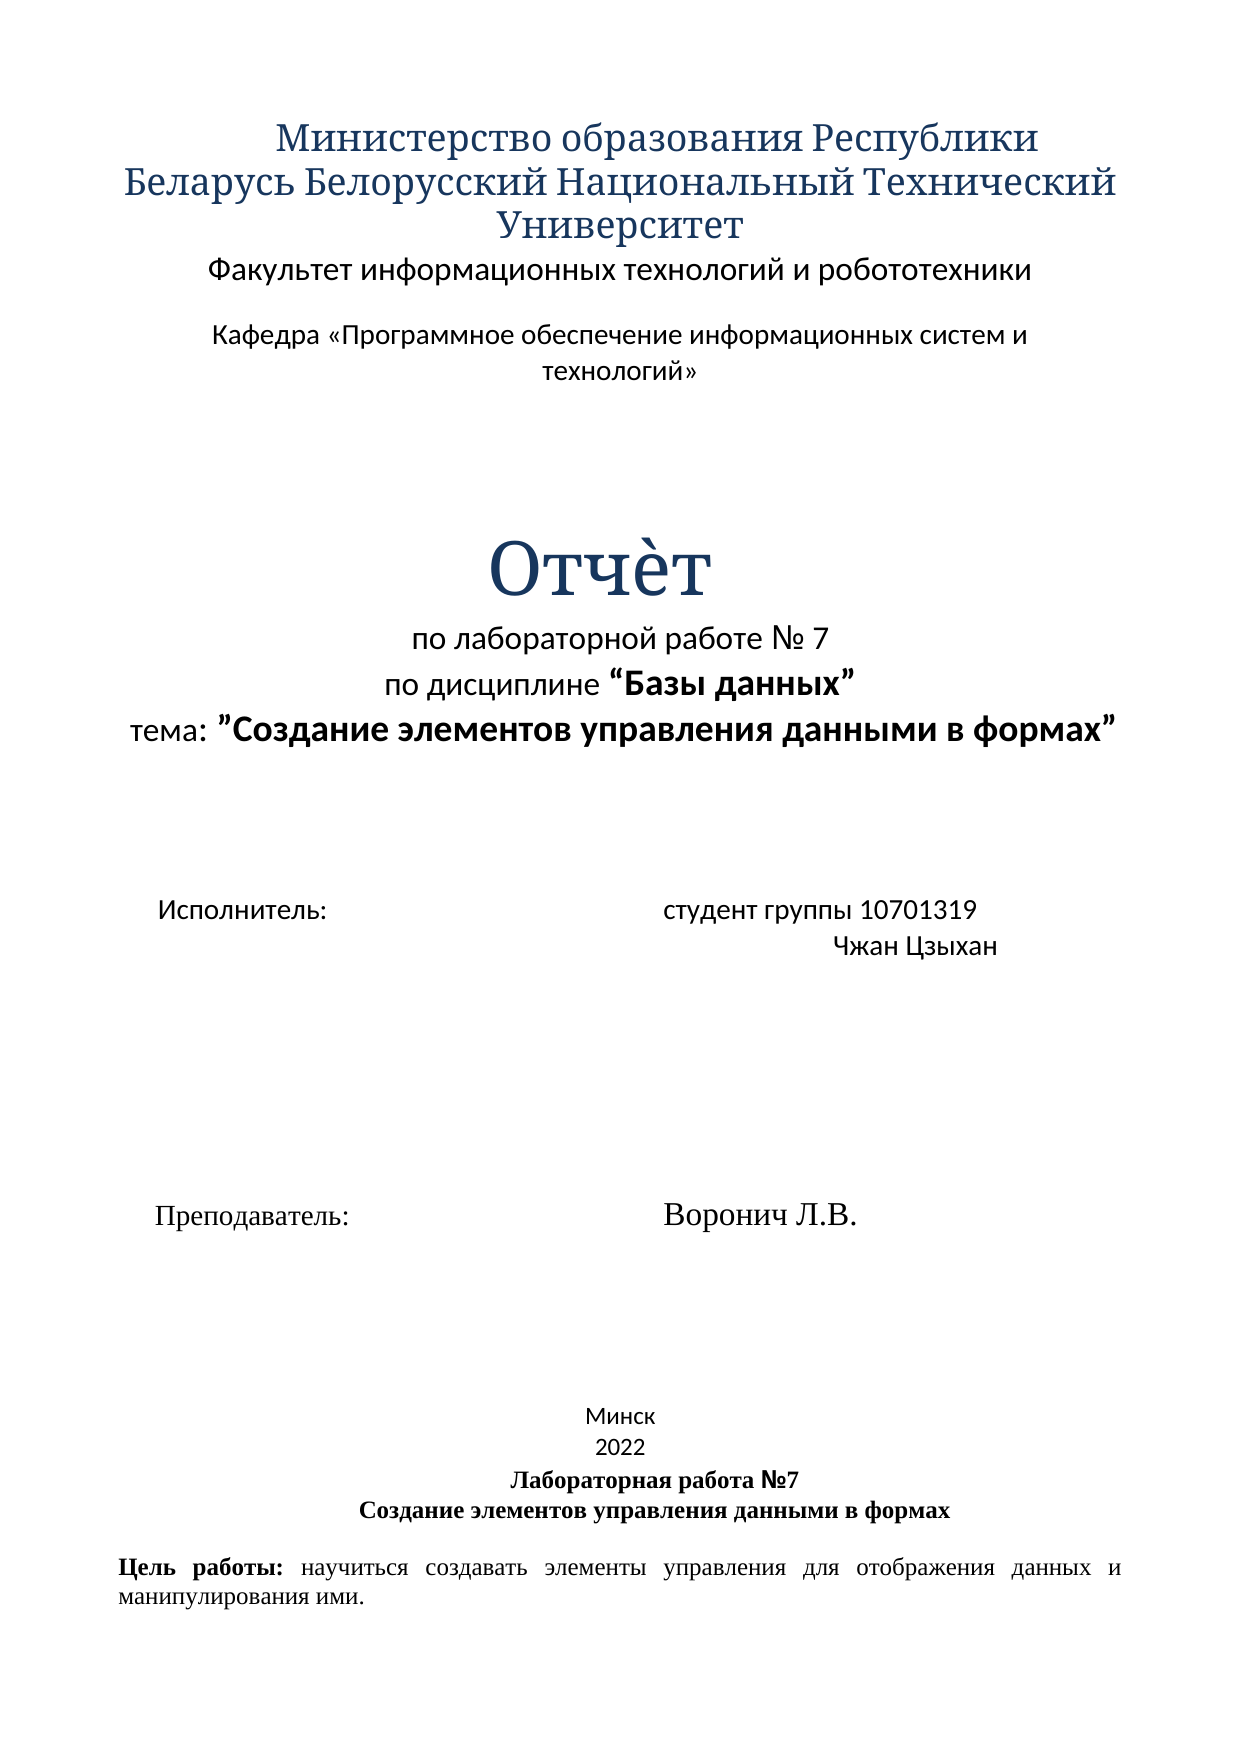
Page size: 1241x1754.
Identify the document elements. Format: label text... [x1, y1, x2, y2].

text Лабораторная работа №7 [118, 1462, 1122, 1496]
text Цель работы: научиться создавать элементы управления для отображения данных и манипулирования ими. [118, 1552, 1122, 1610]
text Министерство образования Республики Беларусь Белорусский Национальный Технический Университет [118, 118, 1122, 247]
text Преподаватель: Воронич Л.В. [118, 1194, 1122, 1232]
text Создание элементов управления данными в формах [118, 1496, 1122, 1524]
text Кафедра «Программное обеспечение информационных систем и технологий» [118, 316, 1122, 387]
text по дисциплине “Базы данных” [118, 659, 1122, 705]
text по лабораторной работе № 7 [118, 614, 1122, 659]
text Минск [118, 1401, 1122, 1431]
text Факультет информационных технологий и робототехники [118, 247, 1122, 288]
text тема: ”Создание элементов управления данными в формах” [118, 705, 1122, 751]
text 2022 [118, 1431, 1122, 1462]
text Чжан Цзыхан [118, 927, 1122, 962]
text Отчѐт [413, 528, 1122, 614]
text Исполнитель: студент группы 10701319 [118, 891, 1122, 927]
